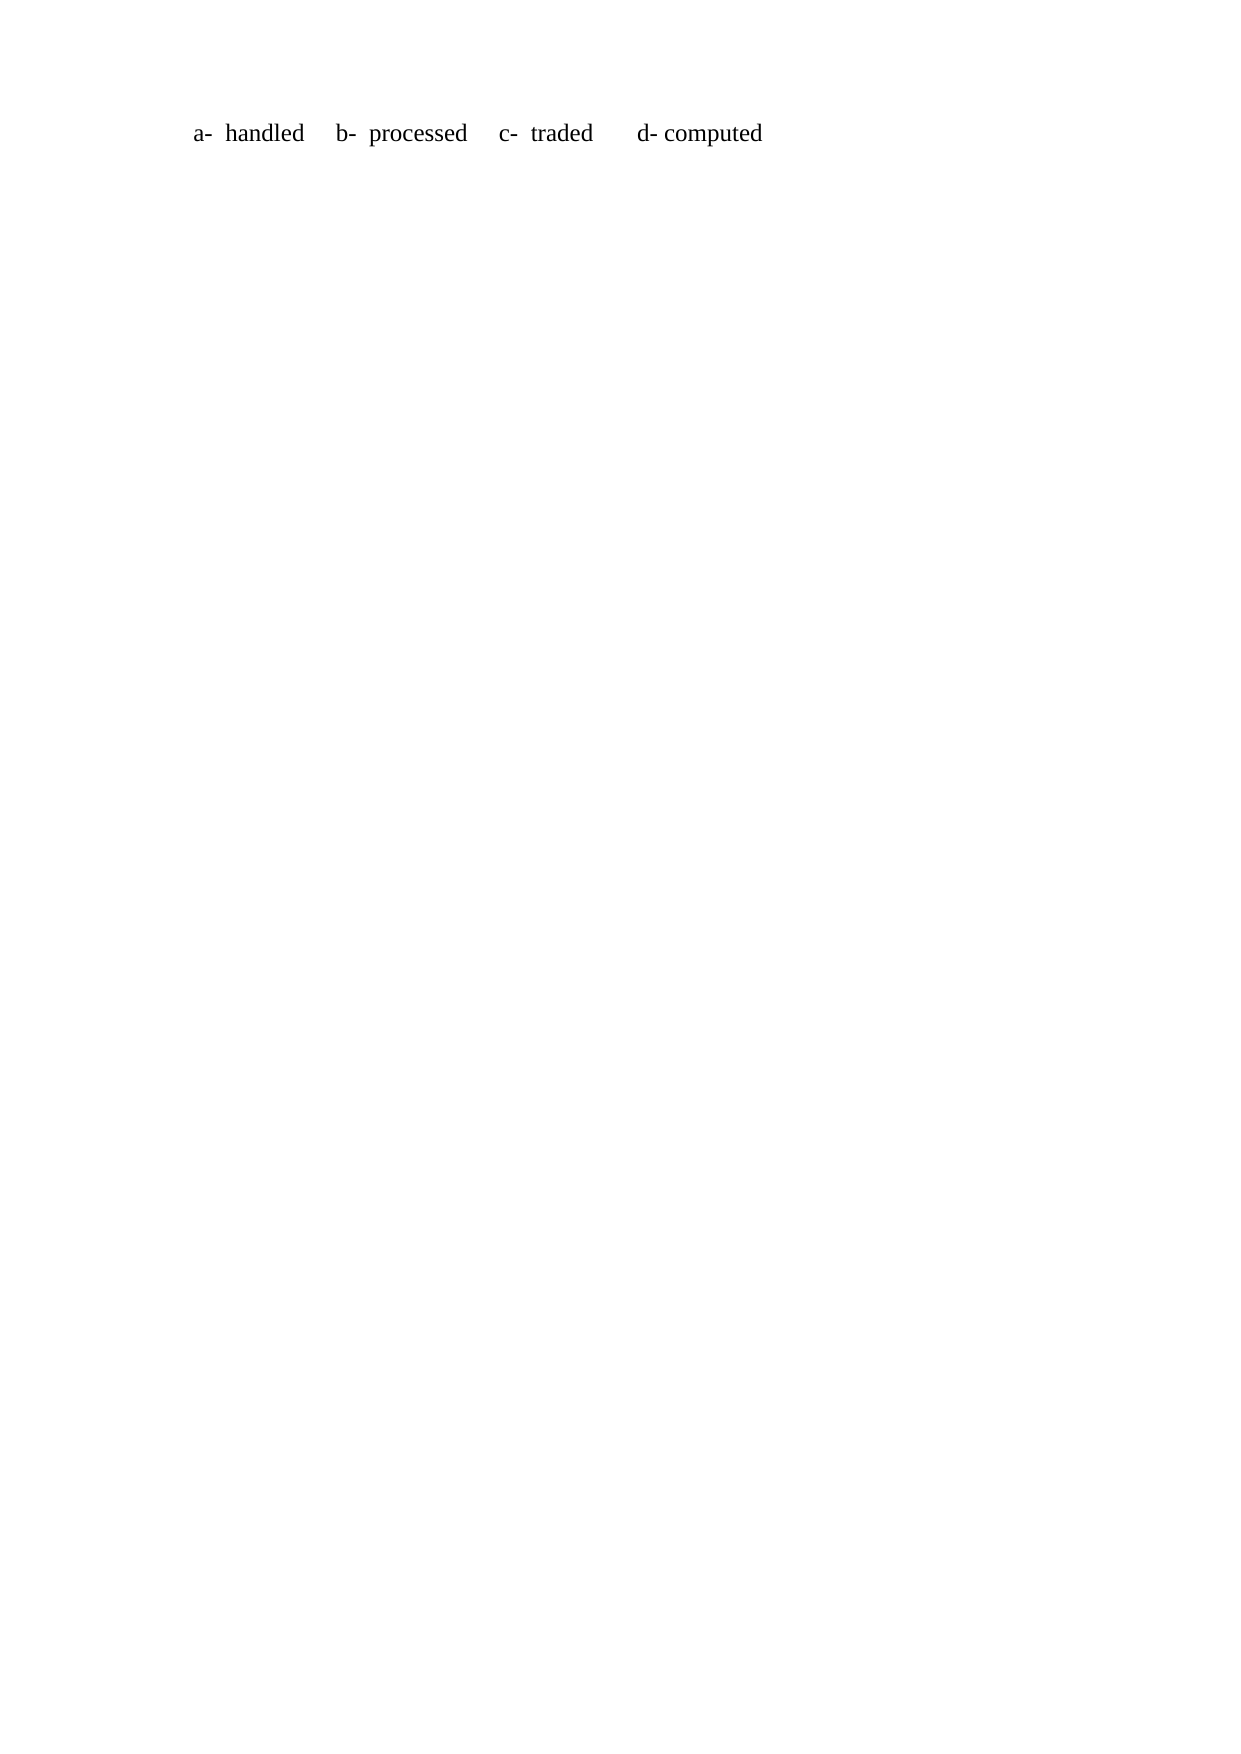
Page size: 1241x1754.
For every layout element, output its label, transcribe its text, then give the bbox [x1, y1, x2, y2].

list a- handled b- processed c- traded d- computed [164, 118, 1122, 147]
